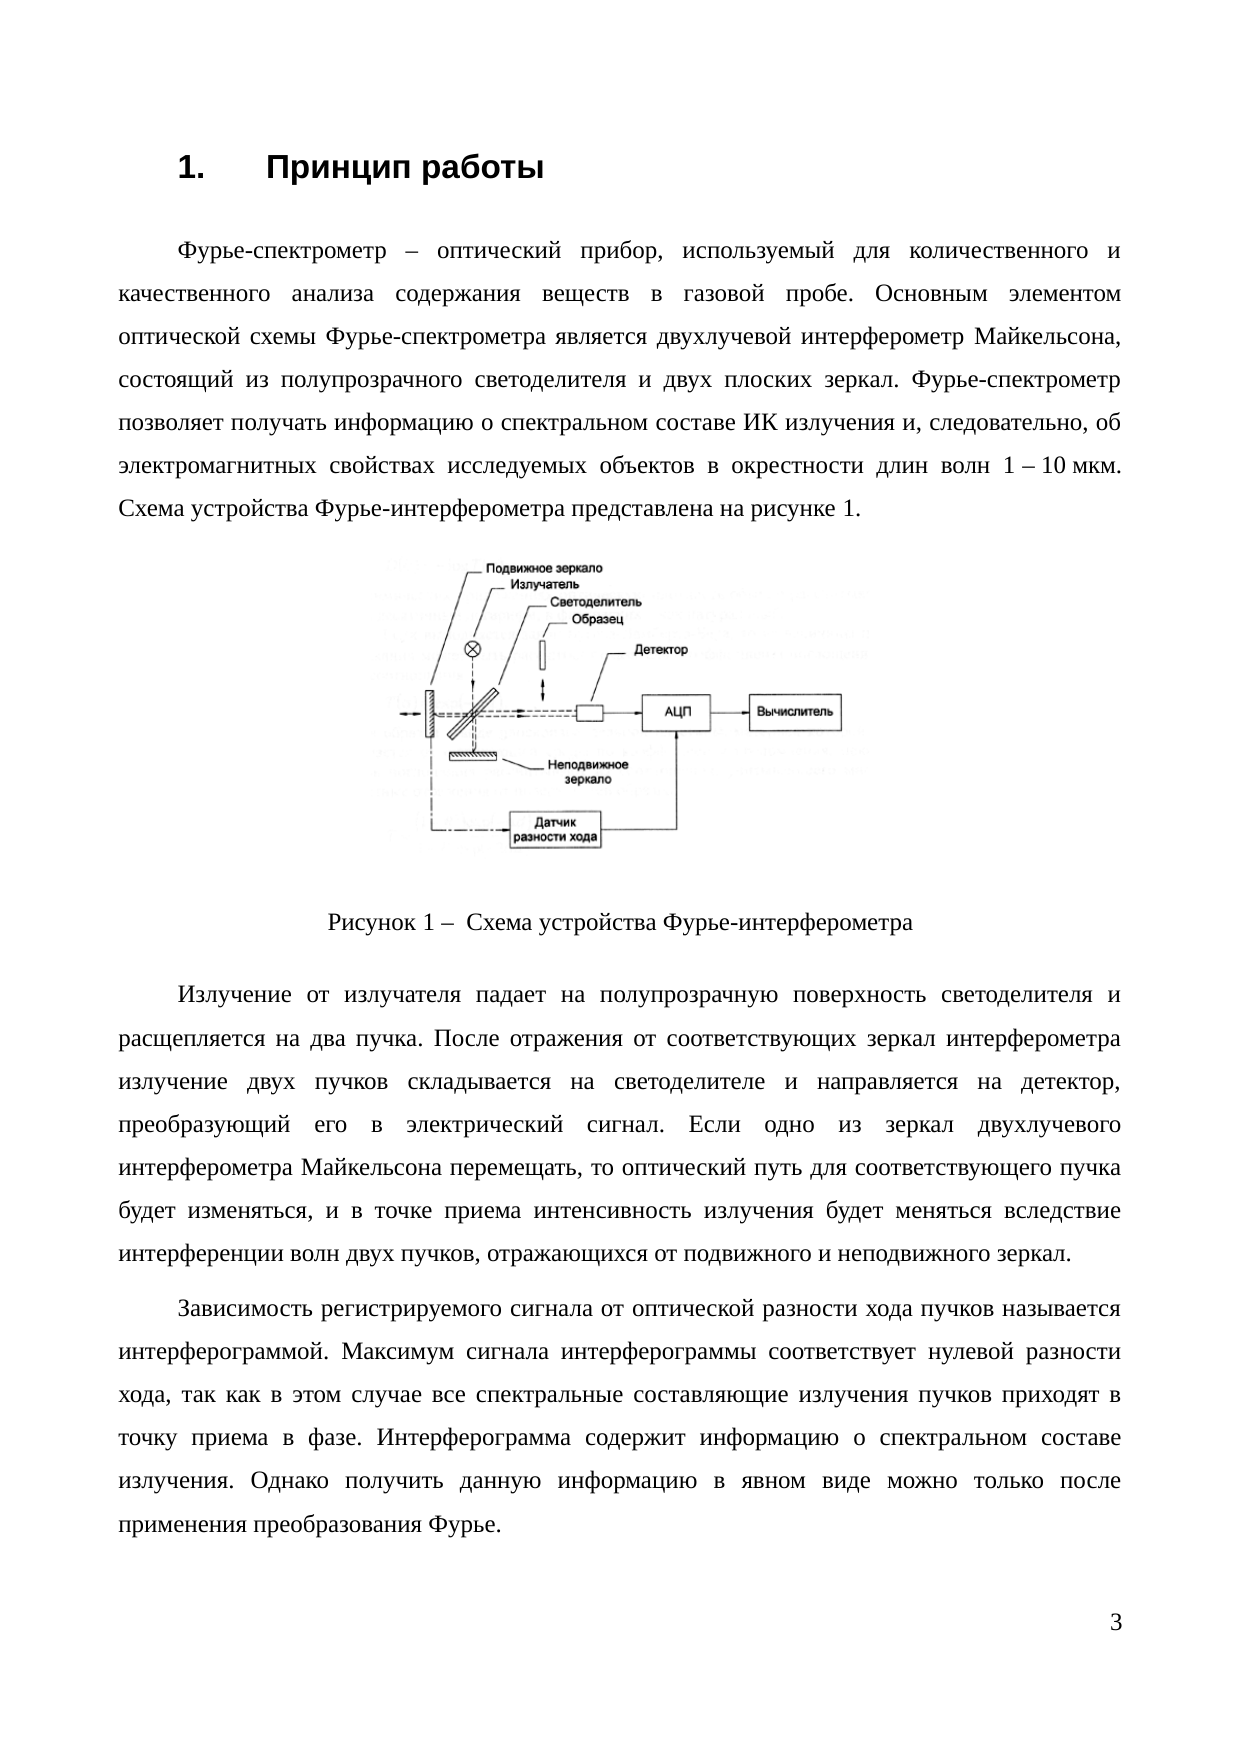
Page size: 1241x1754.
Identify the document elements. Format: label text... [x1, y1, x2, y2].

text Излучение от излучателя падает на полупрозрачную поверхность светоделителя и расщепляется на два пучка. После отражения от соответствующих зеркал интерферометра излучение двух пучков складывается на светоделителе и направляется на детектор, преобразующий его в электрический сигнал. Если одно из зеркал двухлучевого интерферометра Майкельсона перемещать, то оптический путь для соответствующего пучка будет изменяться, и в точке приема интенсивность излучения будет меняться вследствие интерференции волн двух пучков, отражающихся от подвижного и неподвижного зеркал. [118, 979, 1122, 1267]
text Рисунок 1 – Схема устройства Фурье-интерферометра [118, 907, 1122, 936]
subtitle Принцип работы [118, 148, 1122, 186]
text Зависимость регистрируемого сигнала от оптической разности хода пучков называется интерферограммой. Максимум сигнала интерферограммы соответствует нулевой разности хода, так как в этом случае все спектральные составляющие излучения пучков приходят в точку приема в фазе. Интерферограмма содержит информацию о спектральном составе излучения. Однако получить данную информацию в явном виде можно только после применения преобразования Фурье. [118, 1293, 1122, 1537]
text Фурье-спектрометр – оптический прибор, используемый для количественного и качественного анализа содержания веществ в газовой пробе. Основным элементом оптической схемы Фурье-спектрометра является двухлучевой интерферометр Майкельсона, состоящий из полупрозрачного светоделителя и двух плоских зеркал. Фурье-спектрометр позволяет получать информацию о спектральном составе ИК излучения и, следовательно, об электромагнитных свойствах исследуемых объектов в окрестности длин волн 1 – 10 мкм. Схема устройства Фурье-интерферометра представлена на рисунке 1. [118, 235, 1122, 522]
picture [370, 548, 870, 863]
